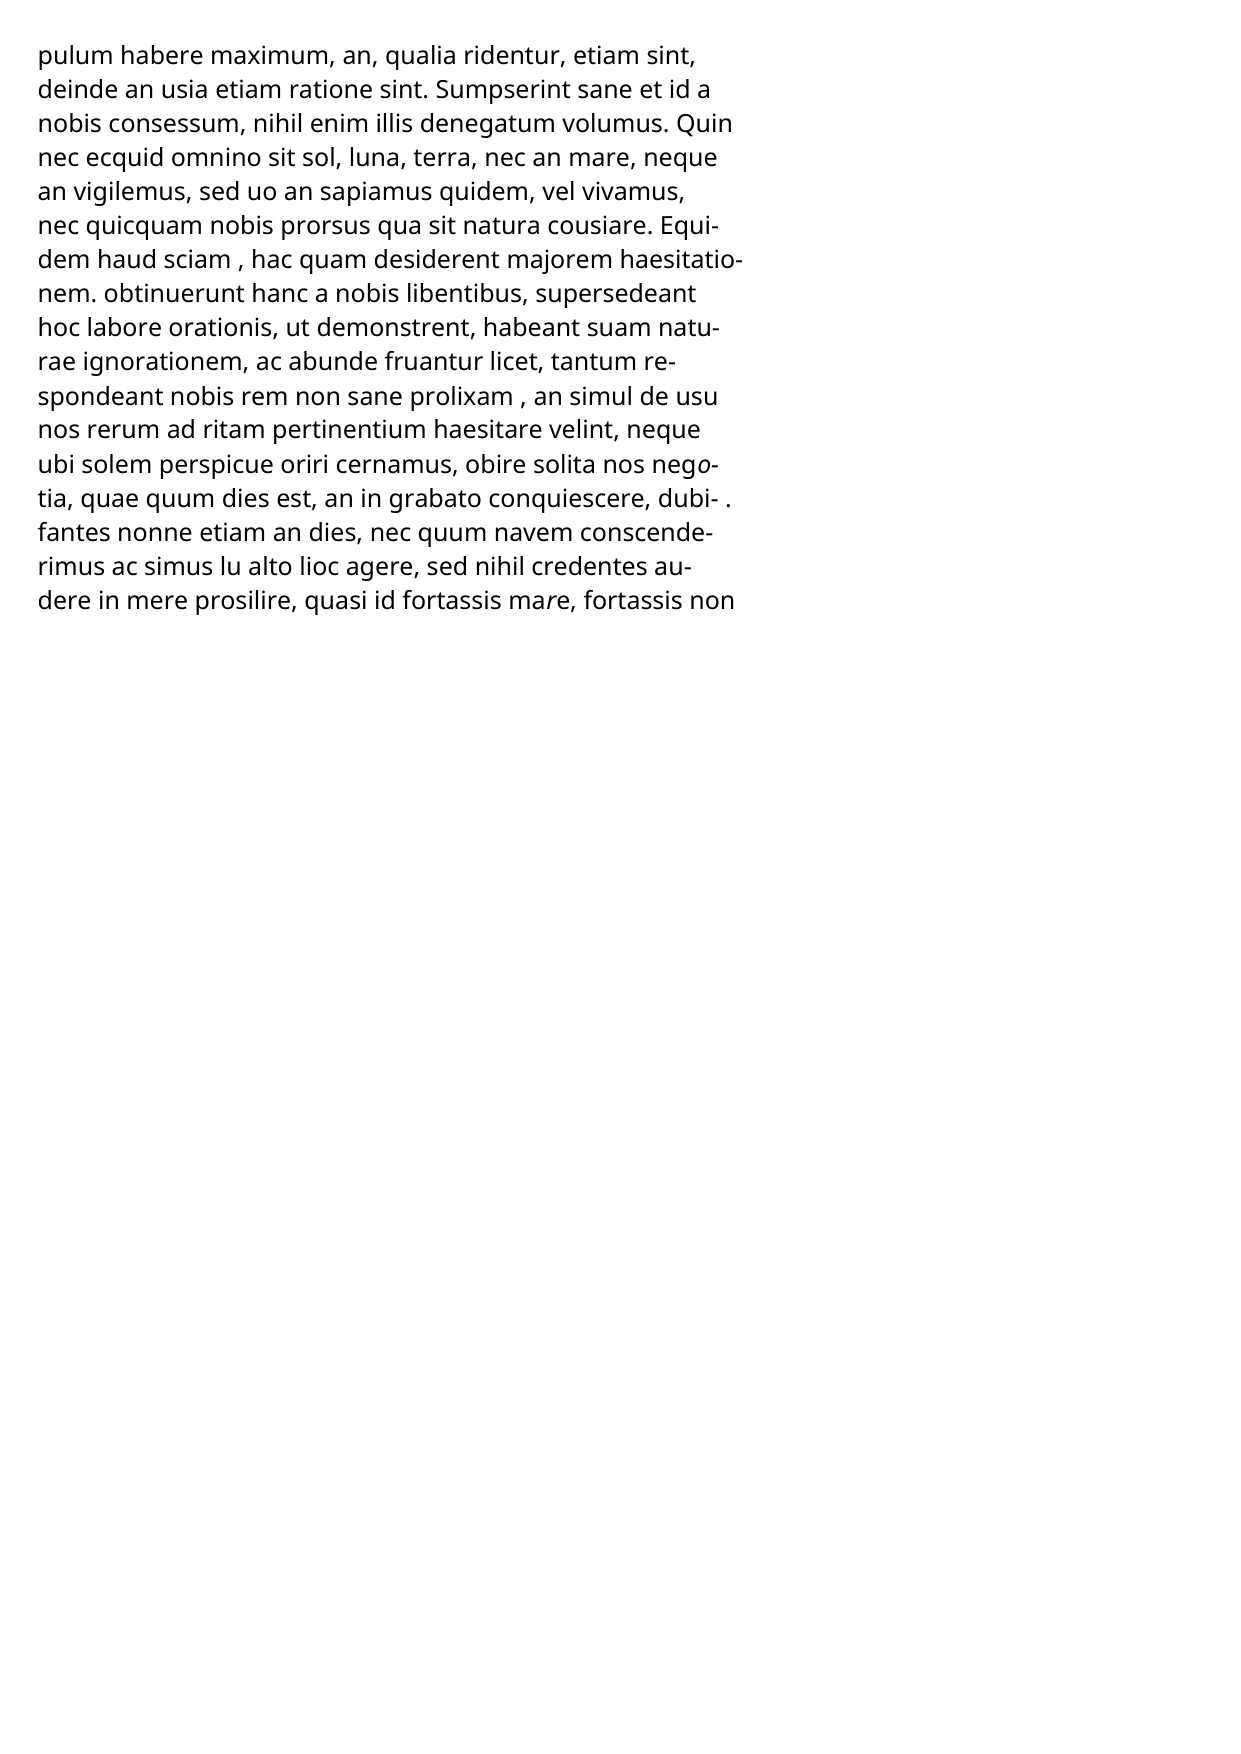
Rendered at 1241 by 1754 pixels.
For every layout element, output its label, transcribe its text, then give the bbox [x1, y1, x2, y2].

text pulum habere maximum, an, qualia ridentur, etiam sint, deinde an usia etiam ratione sint. Sumpserint sane et id a nobis consessum, nihil enim illis denegatum volumus. Quin nec ecquid omnino sit sol, luna, terra, nec an mare, neque an vigilemus, sed uo an sapiamus quidem, vel vivamus, nec quicquam nobis prorsus qua sit natura cousiare. Equi- dem haud sciam , hac quam desiderent majorem haesitatio- nem. obtinuerunt hanc a nobis libentibus, supersedeant hoc labore orationis, ut demonstrent, habeant suam natu- rae ignorationem, ac abunde fruantur licet, tantum re- spondeant nobis rem non sane prolixam , an simul de usu nos rerum ad ritam pertinentium haesitare velint, neque ubi solem perspicue oriri cernamus, obire solita nos nego- tia, quae quum dies est, an in grabato conquiescere, dubi- . fantes nonne etiam an dies, nec quum navem conscende- rimus ac simus lu alto lioc agere, sed nihil credentes au- dere in mere prosilire, quasi id fortassis mare, fortassis non [37, 37, 1203, 617]
